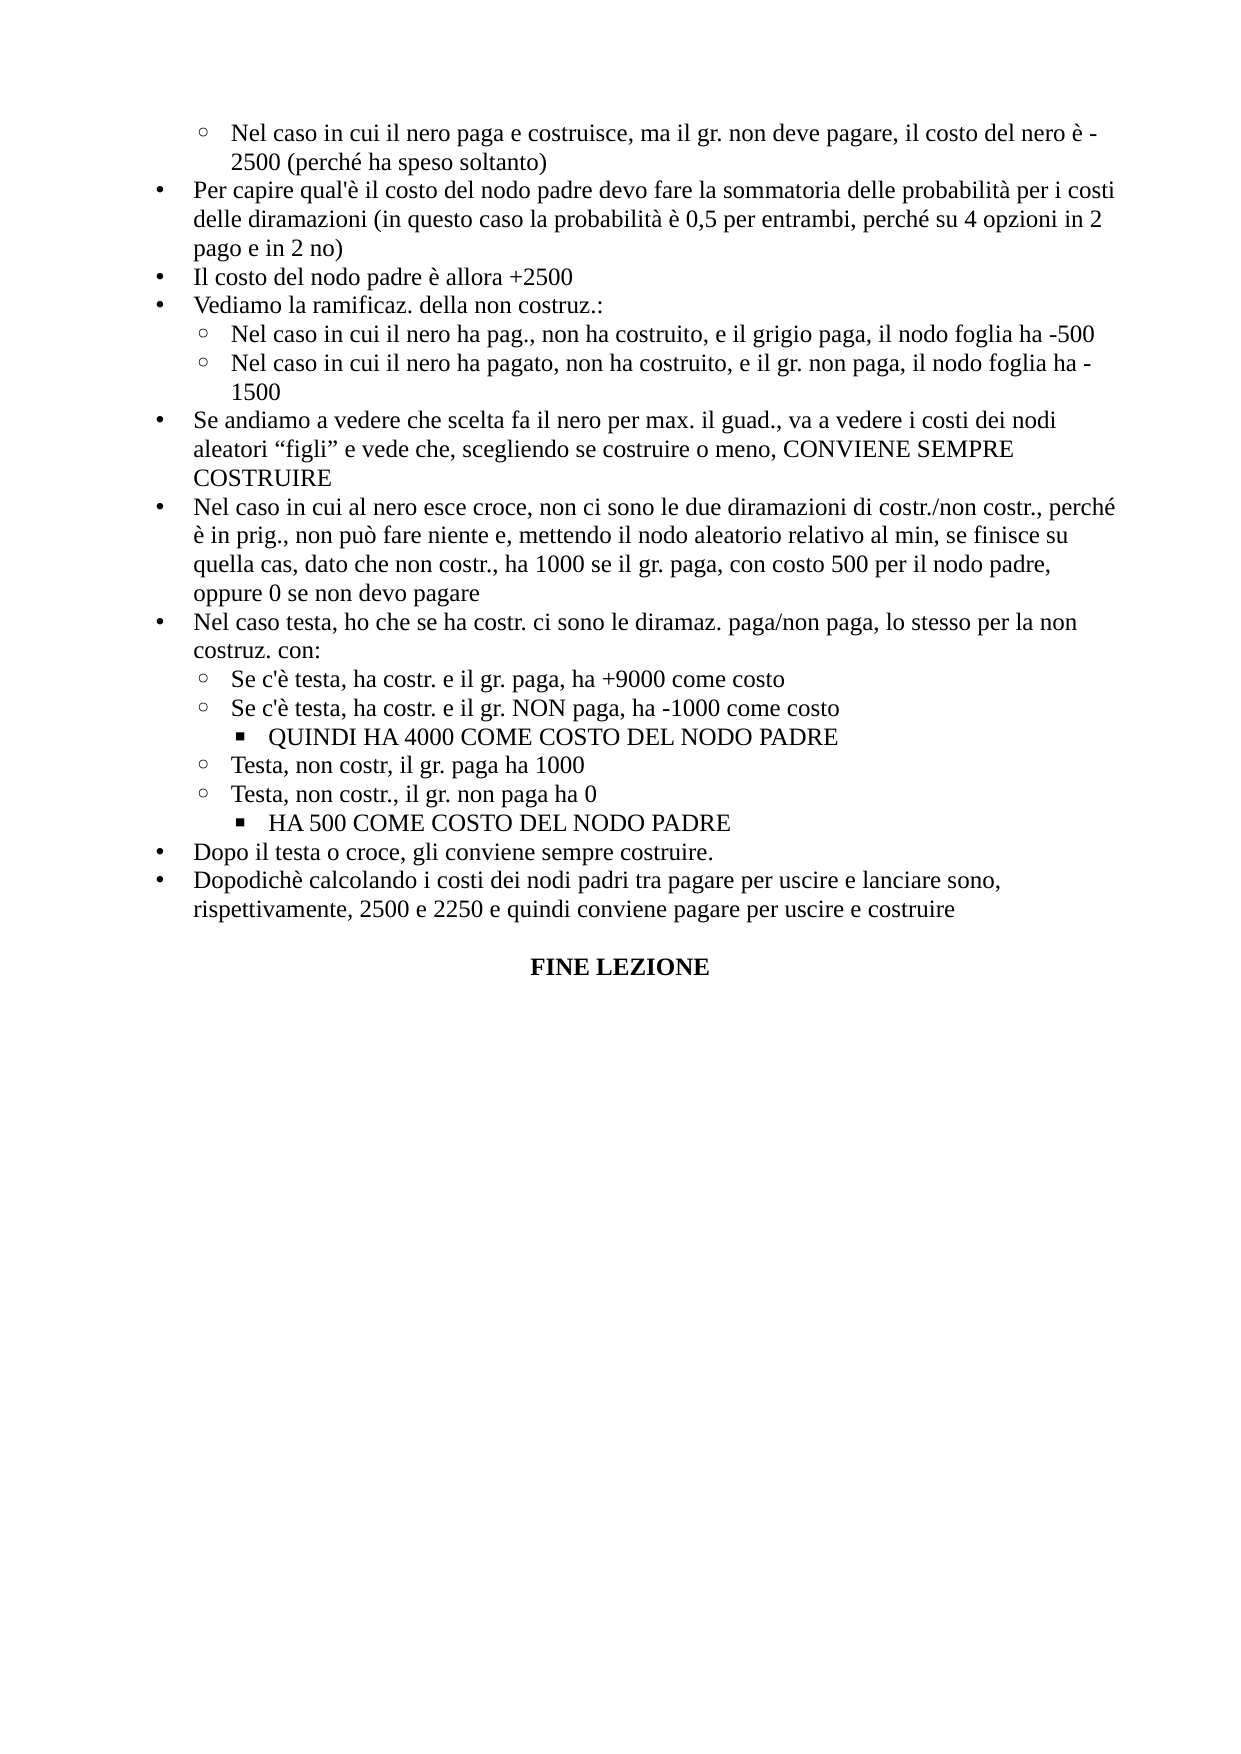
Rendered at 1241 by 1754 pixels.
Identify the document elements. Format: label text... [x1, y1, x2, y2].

list Per capire qual'è il costo del nodo padre devo fare la sommatoria delle probabilità per i costi delle diramazioni (in questo caso la probabilità è 0,5 per entrambi, perché su 4 opzioni in 2 pago e in 2 no) [156, 176, 1122, 262]
list Dopo il testa o croce, gli conviene sempre costruire. [156, 837, 1122, 866]
list Se c'è testa, ha costr. e il gr. paga, ha +9000 come costo [193, 664, 1122, 693]
list Nel caso in cui il nero ha pag., non ha costruito, e il grigio paga, il nodo foglia ha -500 [193, 319, 1122, 348]
list Se andiamo a vedere che scelta fa il nero per max. il guad., va a vedere i costi dei nodi aleatori “figli” e vede che, scegliendo se costruire o meno, CONVIENE SEMPRE COSTRUIRE [156, 406, 1122, 492]
list Vediamo la ramificaz. della non costruz.: [156, 291, 1122, 319]
list QUINDI HA 4000 COME COSTO DEL NODO PADRE [231, 722, 1122, 751]
text FINE LEZIONE [118, 952, 1122, 981]
list HA 500 COME COSTO DEL NODO PADRE [231, 808, 1122, 837]
list Dopodichè calcolando i costi dei nodi padri tra pagare per uscire e lanciare sono, rispettivamente, 2500 e 2250 e quindi conviene pagare per uscire e costruire [156, 866, 1122, 923]
list Nel caso in cui al nero esce croce, non ci sono le due diramazioni di costr./non costr., perché è in prig., non può fare niente e, mettendo il nodo aleatorio relativo al min, se finisce su quella cas, dato che non costr., ha 1000 se il gr. paga, con costo 500 per il nodo padre, oppure 0 se non devo pagare [156, 492, 1122, 607]
list Nel caso in cui il nero ha pagato, non ha costruito, e il gr. non paga, il nodo foglia ha -1500 [193, 348, 1122, 406]
list Nel caso in cui il nero paga e costruisce, ma il gr. non deve pagare, il costo del nero è -2500 (perché ha speso soltanto) [193, 118, 1122, 176]
list Se c'è testa, ha costr. e il gr. NON paga, ha -1000 come costo [193, 693, 1122, 722]
list Il costo del nodo padre è allora +2500 [156, 262, 1122, 291]
list Testa, non costr., il gr. non paga ha 0 [193, 779, 1122, 808]
list Testa, non costr, il gr. paga ha 1000 [193, 751, 1122, 779]
list Nel caso testa, ho che se ha costr. ci sono le diramaz. paga/non paga, lo stesso per la non costruz. con: [156, 607, 1122, 664]
